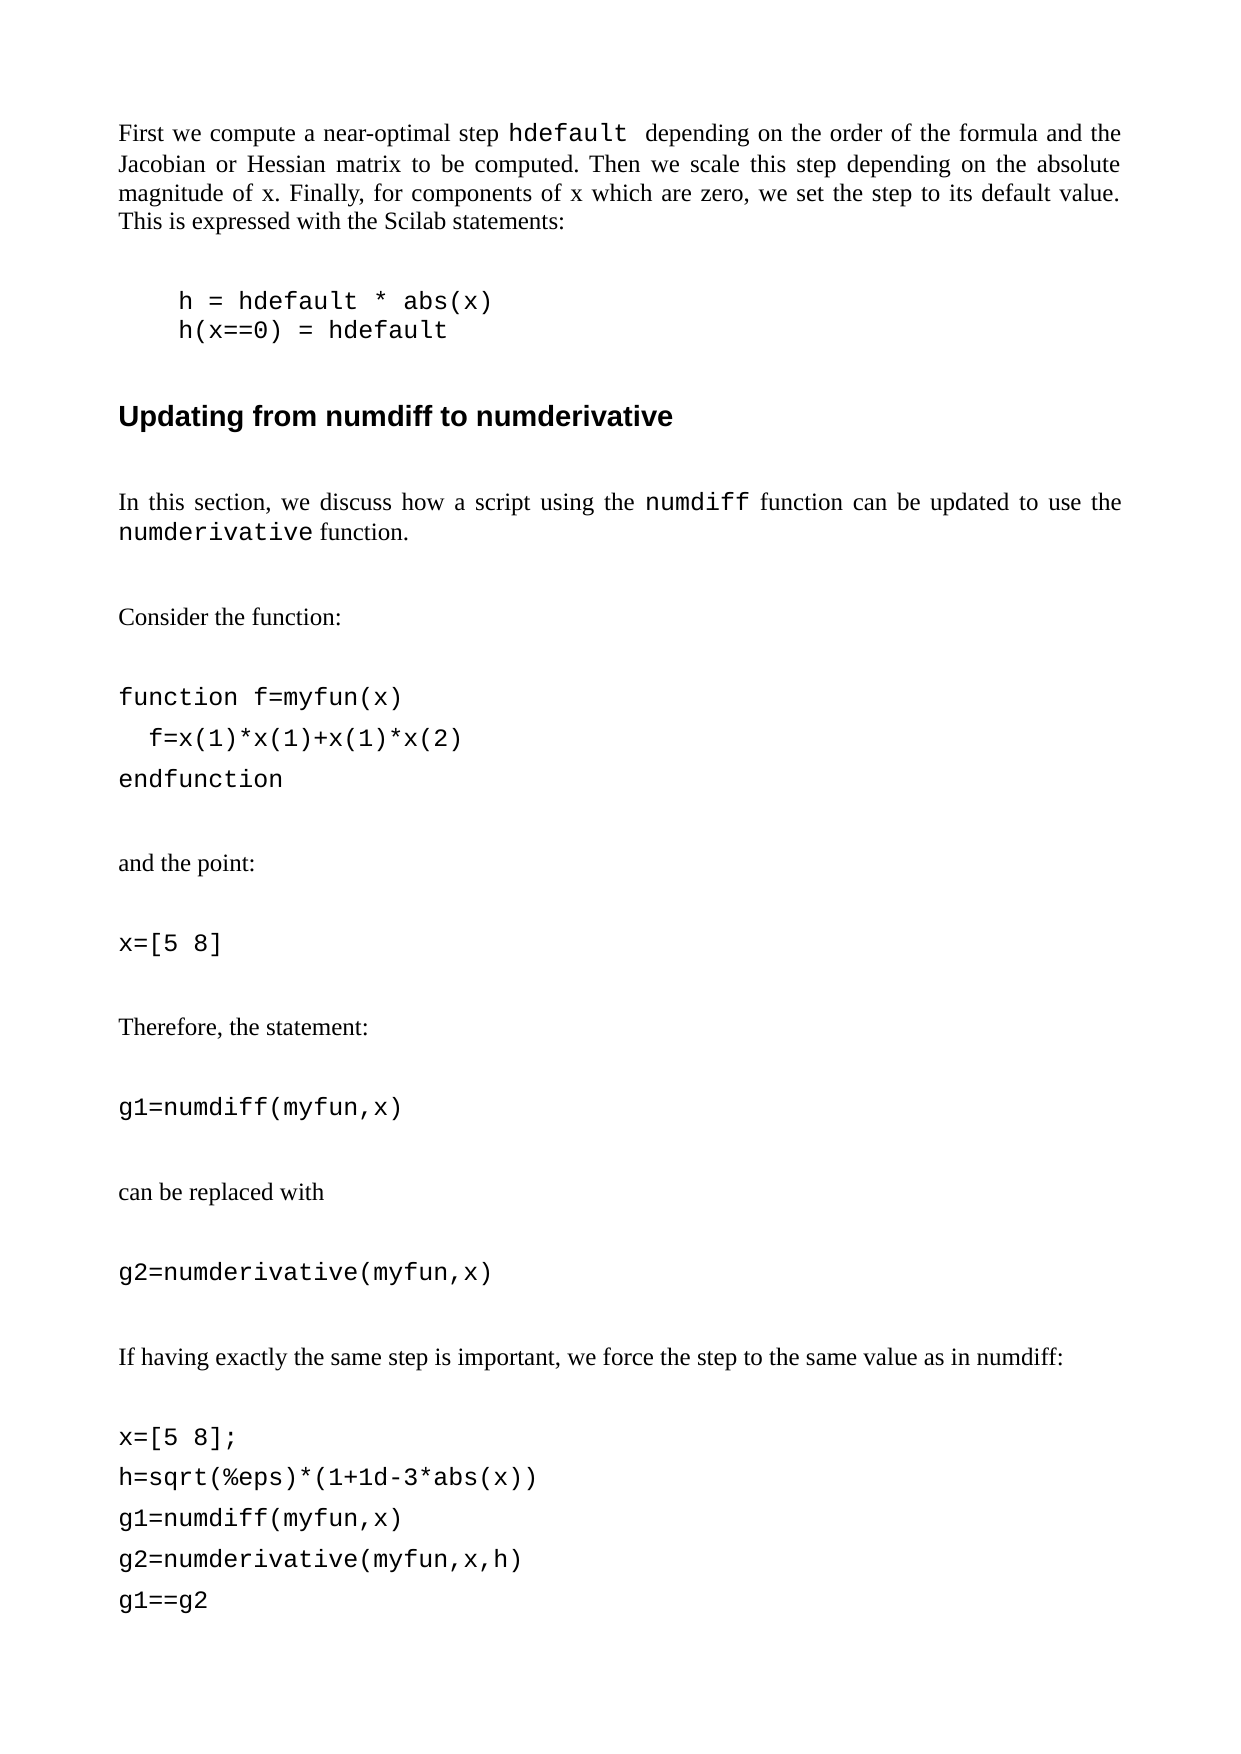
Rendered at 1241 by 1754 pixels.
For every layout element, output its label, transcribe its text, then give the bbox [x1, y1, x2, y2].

text x=[5 8] [118, 930, 1122, 959]
text x=[5 8]; [118, 1424, 1122, 1452]
text h=sqrt(%eps)*(1+1d-3*abs(x)) [118, 1465, 1122, 1493]
text and the point: [118, 848, 1122, 877]
text endfunction [118, 766, 1122, 794]
subtitle Updating from numdiff to numderivative [118, 399, 1122, 433]
text function f=myfun(x) [118, 684, 1122, 713]
text h = hdefault * abs(x) [118, 289, 1122, 317]
text First we compute a near-optimal step hdefault depending on the order of the formula and the Jacobian or Hessian matrix to be computed. Then we scale this step depending on the absolute magnitude of x. Finally, for components of x which are zero, we set the step to its default value. This is expressed with the Scilab statements: [118, 118, 1122, 235]
text g2=numderivative(myfun,x) [118, 1259, 1122, 1288]
text Therefore, the statement: [118, 1012, 1122, 1041]
text h(x==0) = hdefault [118, 317, 1122, 346]
text In this section, we discuss how a script using the numdiff function can be updated to use the numderivative function. [118, 487, 1122, 548]
text can be replaced with [118, 1177, 1122, 1206]
text f=x(1)*x(1)+x(1)*x(2) [118, 725, 1122, 754]
text g1==g2 [118, 1587, 1122, 1616]
text g2=numderivative(myfun,x,h) [118, 1547, 1122, 1575]
text If having exactly the same step is important, we force the step to the same value as in numdiff: [118, 1342, 1122, 1370]
text g1=numdiff(myfun,x) [118, 1095, 1122, 1123]
text Consider the function: [118, 602, 1122, 631]
text g1=numdiff(myfun,x) [118, 1506, 1122, 1534]
